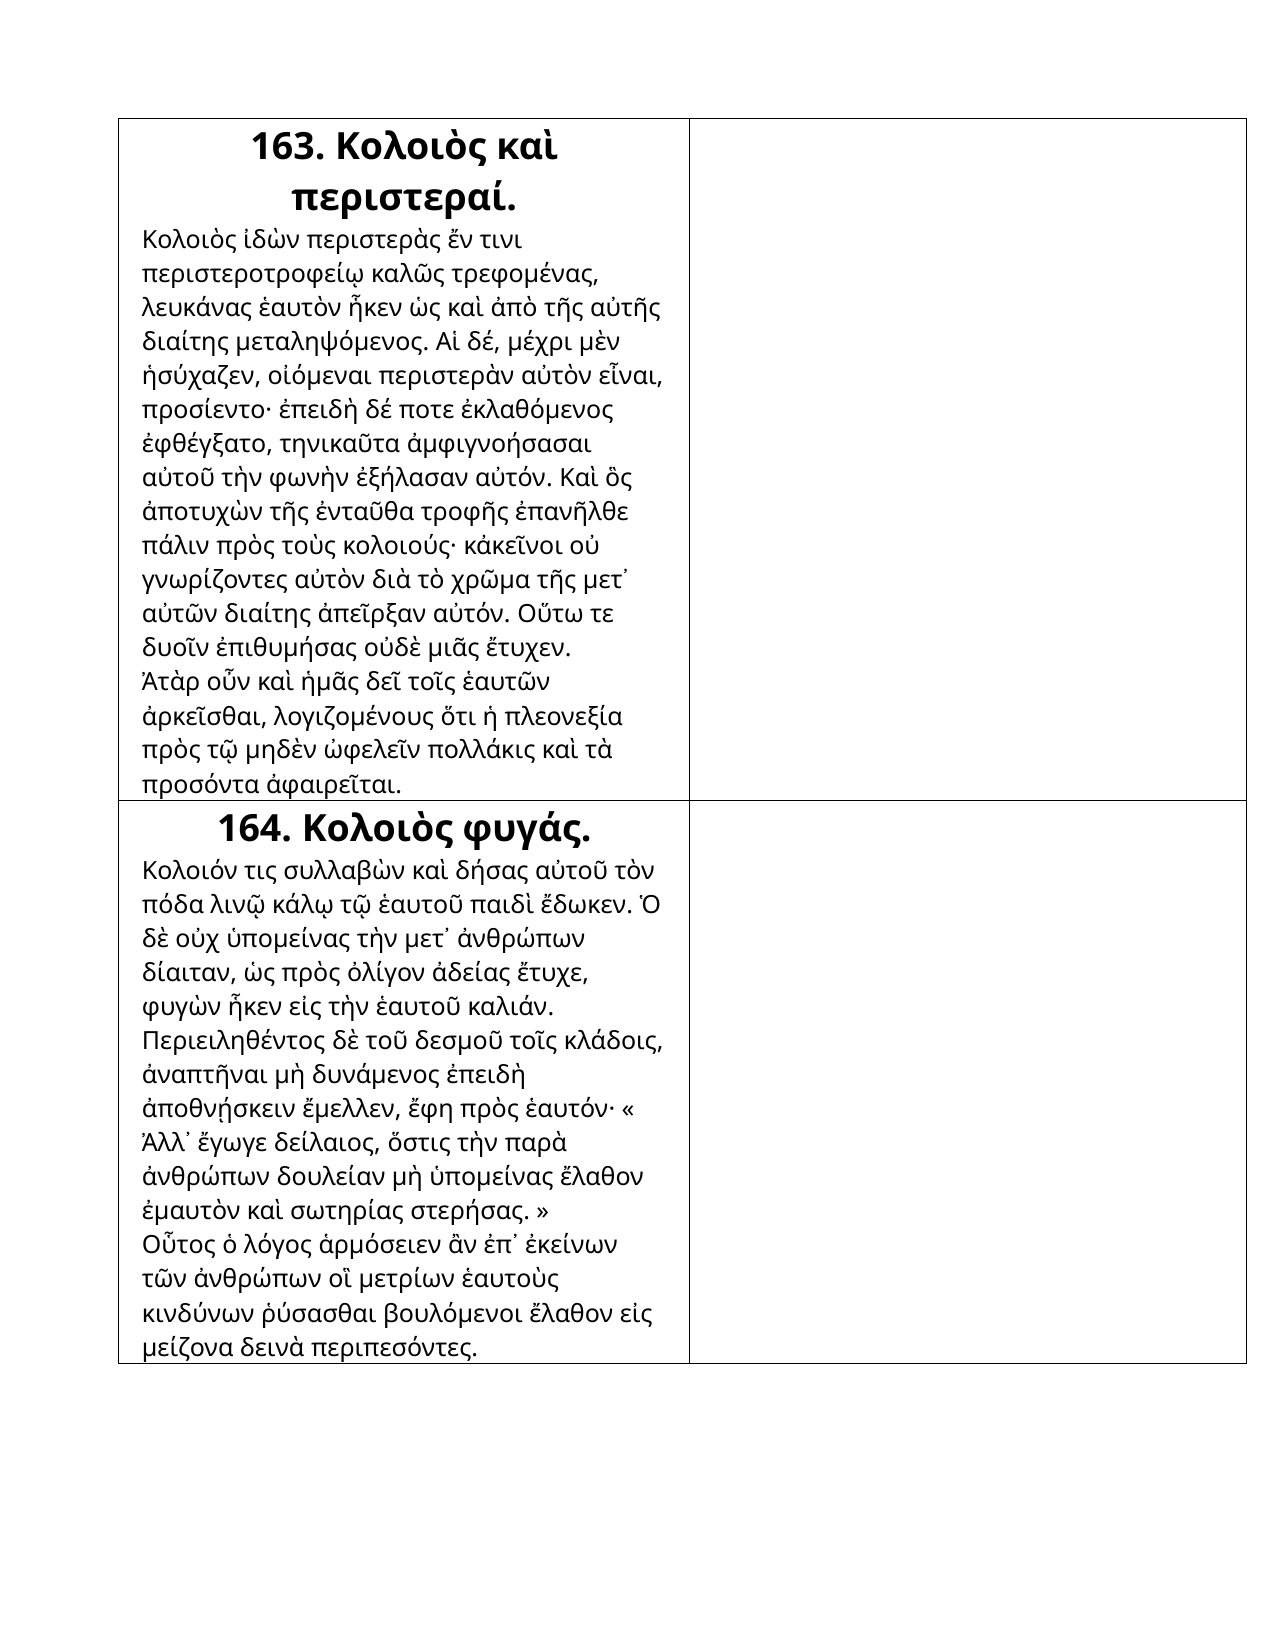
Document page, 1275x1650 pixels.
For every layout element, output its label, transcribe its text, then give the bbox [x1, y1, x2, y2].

table_cell 164. Κολοιὸς φυγάς. Κολοιόν τις συλλαβὼν καὶ δήσας αὐτοῦ τὸν πόδα λινῷ κάλῳ τῷ ἑαυτοῦ παιδὶ ἔδωκεν. Ὁ δὲ οὐχ ὑπομείνας τὴν μετ᾿ ἀνθρώπων δίαιταν, ὡς πρὸς ὀλίγον ἀδείας ἔτυχε, φυγὼν ἧκεν εἰς τὴν ἑαυτοῦ καλιάν. Περιειληθέντος δὲ τοῦ δεσμοῦ τοῖς κλάδοις, ἀναπτῆναι μὴ δυνάμενος ἐπειδὴ ἀποθνῄσκειν ἔμελλεν, ἔφη πρὸς ἑαυτόν· « Ἀλλ᾿ ἔγωγε δείλαιος, ὅστις τὴν παρὰ ἀνθρώπων δουλείαν μὴ ὑπομείνας ἔλαθον ἐμαυτὸν καὶ σωτηρίας στερήσας. » Οὗτος ὁ λόγος ἁρμόσειεν ἂν ἐπ᾿ ἐκείνων τῶν ἀνθρώπων οἳ μετρίων ἑαυτοὺς κινδύνων ῥύσασθαι βουλόμενοι ἔλαθον εἰς μείζονα δεινὰ περιπεσόντες. [119, 801, 689, 1363]
table_cell [690, 119, 1246, 800]
table_cell 163. Κολοιὸς καὶ περιστεραί. Κολοιὸς ἰδὼν περιστερὰς ἔν τινι περιστεροτροφείῳ καλῶς τρεφομένας, λευκάνας ἑαυτὸν ἧκεν ὡς καὶ ἀπὸ τῆς αὐτῆς διαίτης μεταληψόμενος. Αἱ δέ, μέχρι μὲν ἡσύχαζεν, οἰόμεναι περιστερὰν αὐτὸν εἶναι, προσίεντο· ἐπειδὴ δέ ποτε ἐκλαθόμενος ἐφθέγξατο, τηνικαῦτα ἀμφιγνοήσασαι αὐτοῦ τὴν φωνὴν ἐξήλασαν αὐτόν. Καὶ ὃς ἀποτυχὼν τῆς ἐνταῦθα τροφῆς ἐπανῆλθε πάλιν πρὸς τοὺς κολοιούς· κἀκεῖνοι οὐ γνωρίζοντες αὐτὸν διὰ τὸ χρῶμα τῆς μετ᾿ αὐτῶν διαίτης ἀπεῖρξαν αὐτόν. Οὕτω τε δυοῖν ἐπιθυμήσας οὐδὲ μιᾶς ἔτυχεν. Ἀτὰρ οὖν καὶ ἡμᾶς δεῖ τοῖς ἑαυτῶν ἀρκεῖσθαι, λογιζομένους ὅτι ἡ πλεονεξία πρὸς τῷ μηδὲν ὠφελεῖν πολλάκις καὶ τὰ προσόντα ἀφαιρεῖται. [119, 119, 689, 800]
table_cell [690, 801, 1246, 1363]
